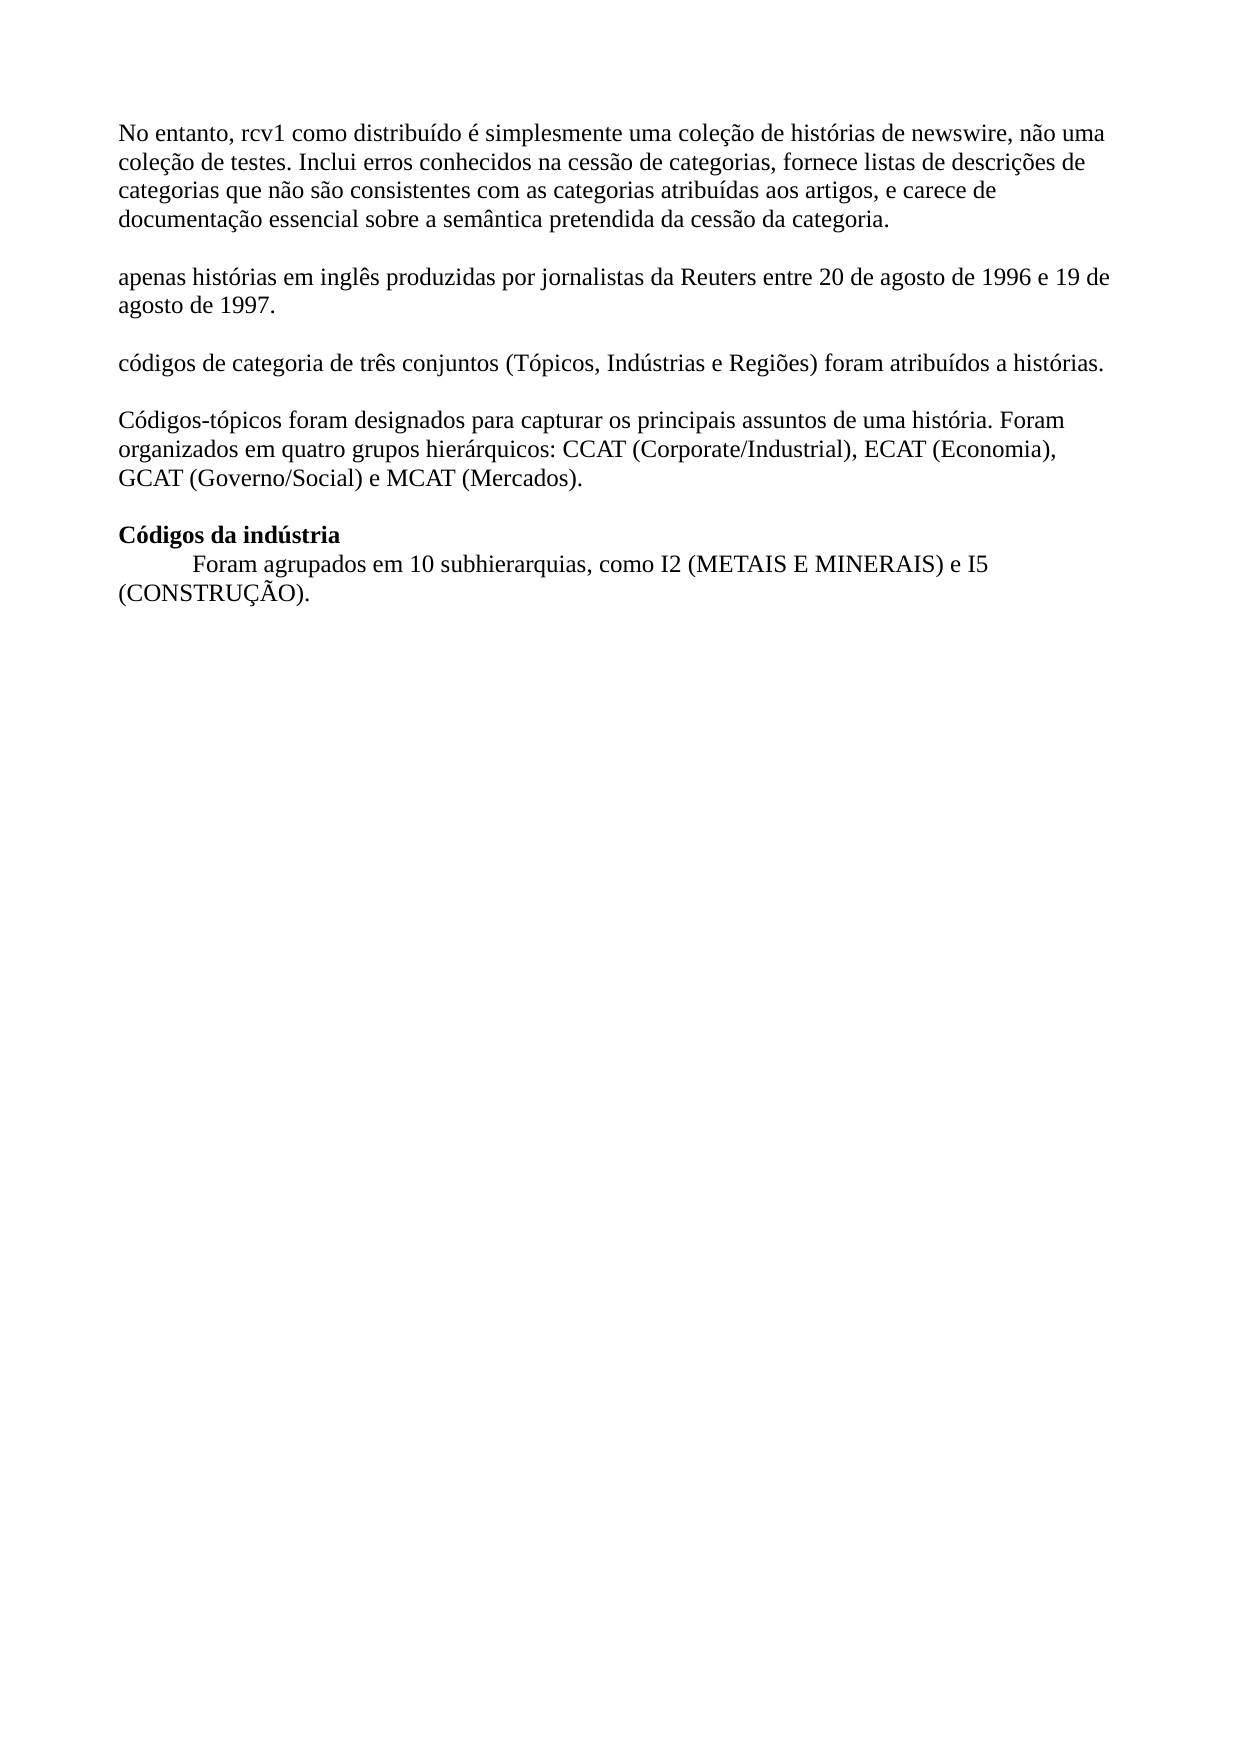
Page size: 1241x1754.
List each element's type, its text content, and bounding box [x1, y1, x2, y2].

text Códigos da indústria [118, 521, 1122, 549]
text Códigos-tópicos foram designados para capturar os principais assuntos de uma história. Foram organizados em quatro grupos hierárquicos: CCAT (Corporate/Industrial), ECAT (Economia), GCAT (Governo/Social) e MCAT (Mercados). [118, 406, 1122, 492]
text códigos de categoria de três conjuntos (Tópicos, Indústrias e Regiões) foram atribuídos a histórias. [118, 348, 1122, 377]
text Foram agrupados em 10 subhierarquias, como I2 (METAIS E MINERAIS) e I5 (CONSTRUÇÃO). [118, 549, 1122, 607]
text apenas histórias em inglês produzidas por jornalistas da Reuters entre 20 de agosto de 1996 e 19 de agosto de 1997. [118, 262, 1122, 319]
text No entanto, rcv1 como distribuído é simplesmente uma coleção de histórias de newswire, não uma coleção de testes. Inclui erros conhecidos na cessão de categorias, fornece listas de descrições de categorias que não são consistentes com as categorias atribuídas aos artigos, e carece de documentação essencial sobre a semântica pretendida da cessão da categoria. [118, 118, 1122, 233]
